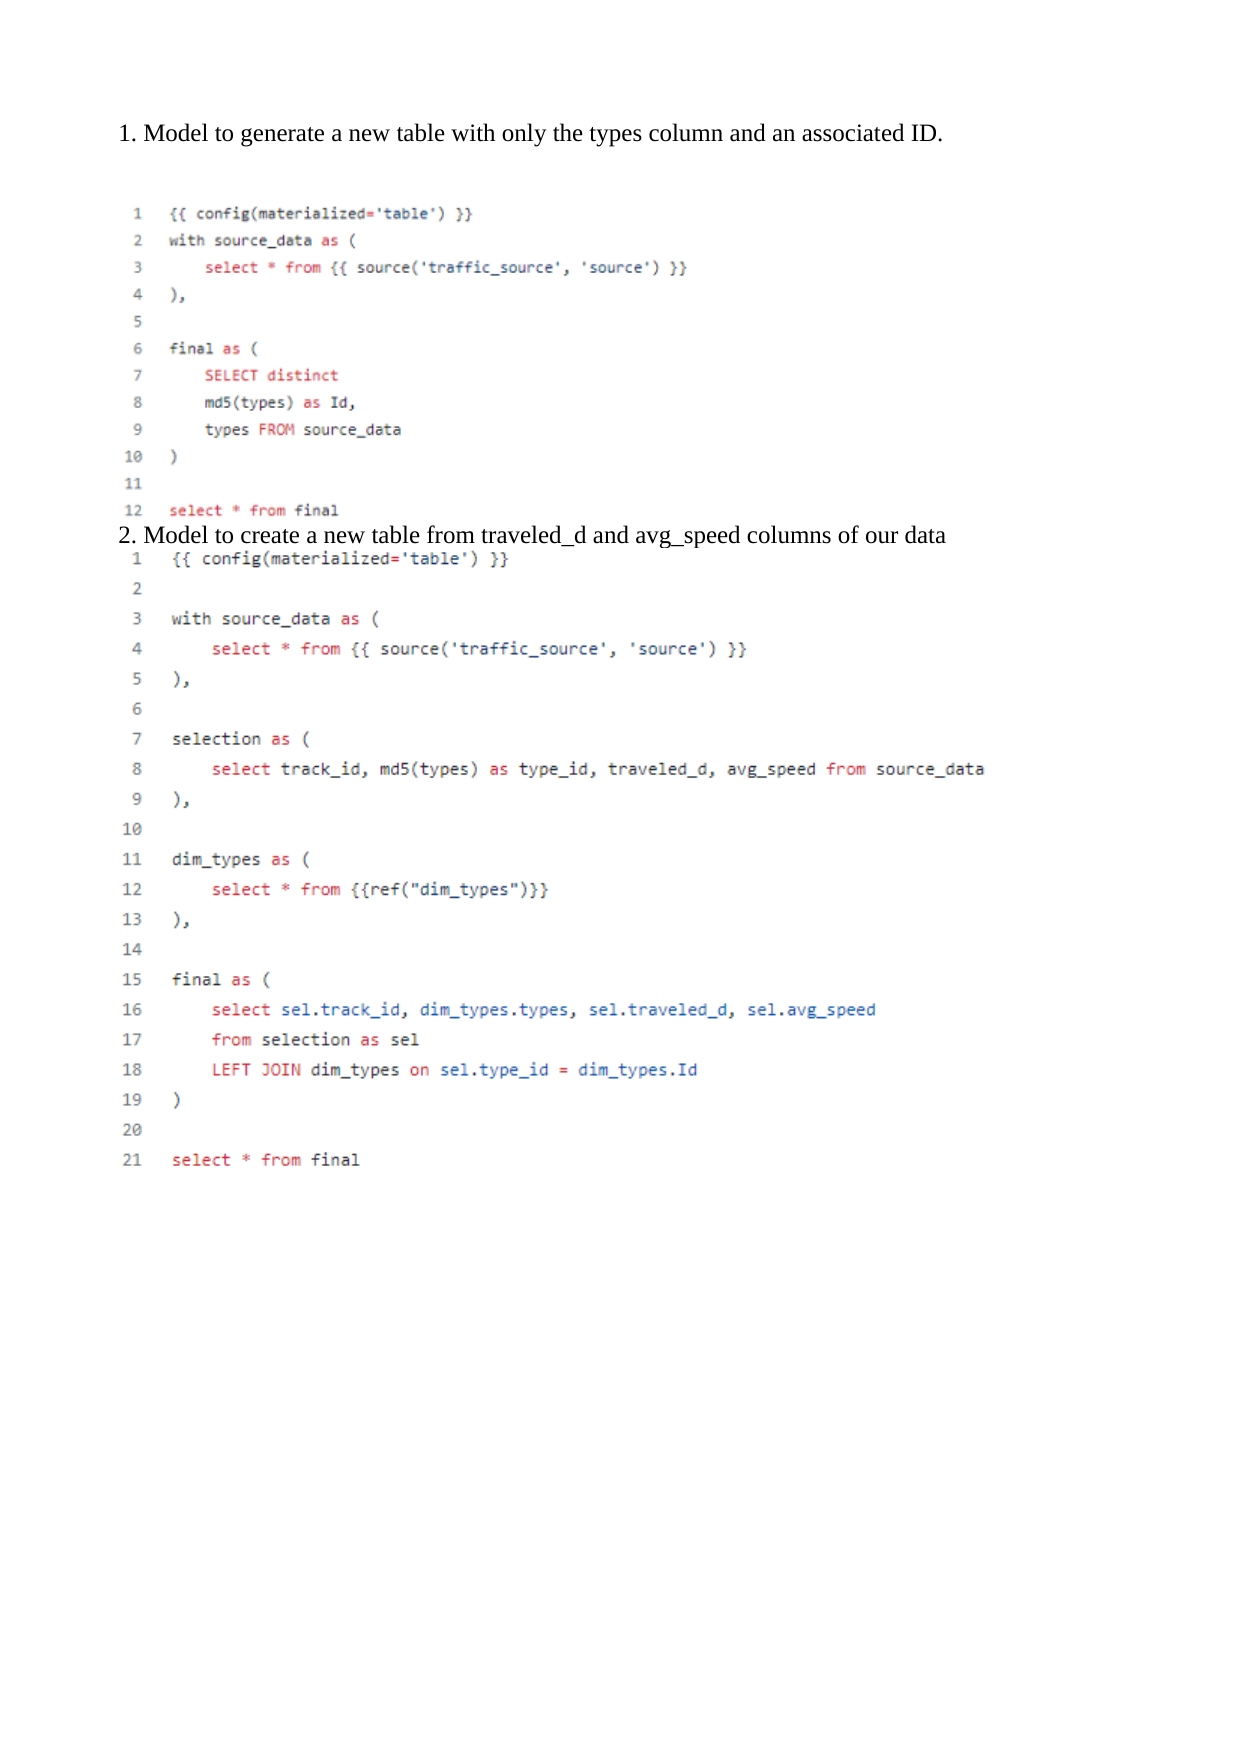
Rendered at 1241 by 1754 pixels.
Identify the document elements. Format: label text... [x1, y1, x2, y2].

picture [118, 204, 1123, 520]
text 2. Model to create a new table from traveled_d and avg_speed columns of our data [118, 520, 1122, 548]
text 1. Model to generate a new table with only the types column and an associated ID. [118, 118, 1122, 147]
picture [118, 548, 1123, 1172]
